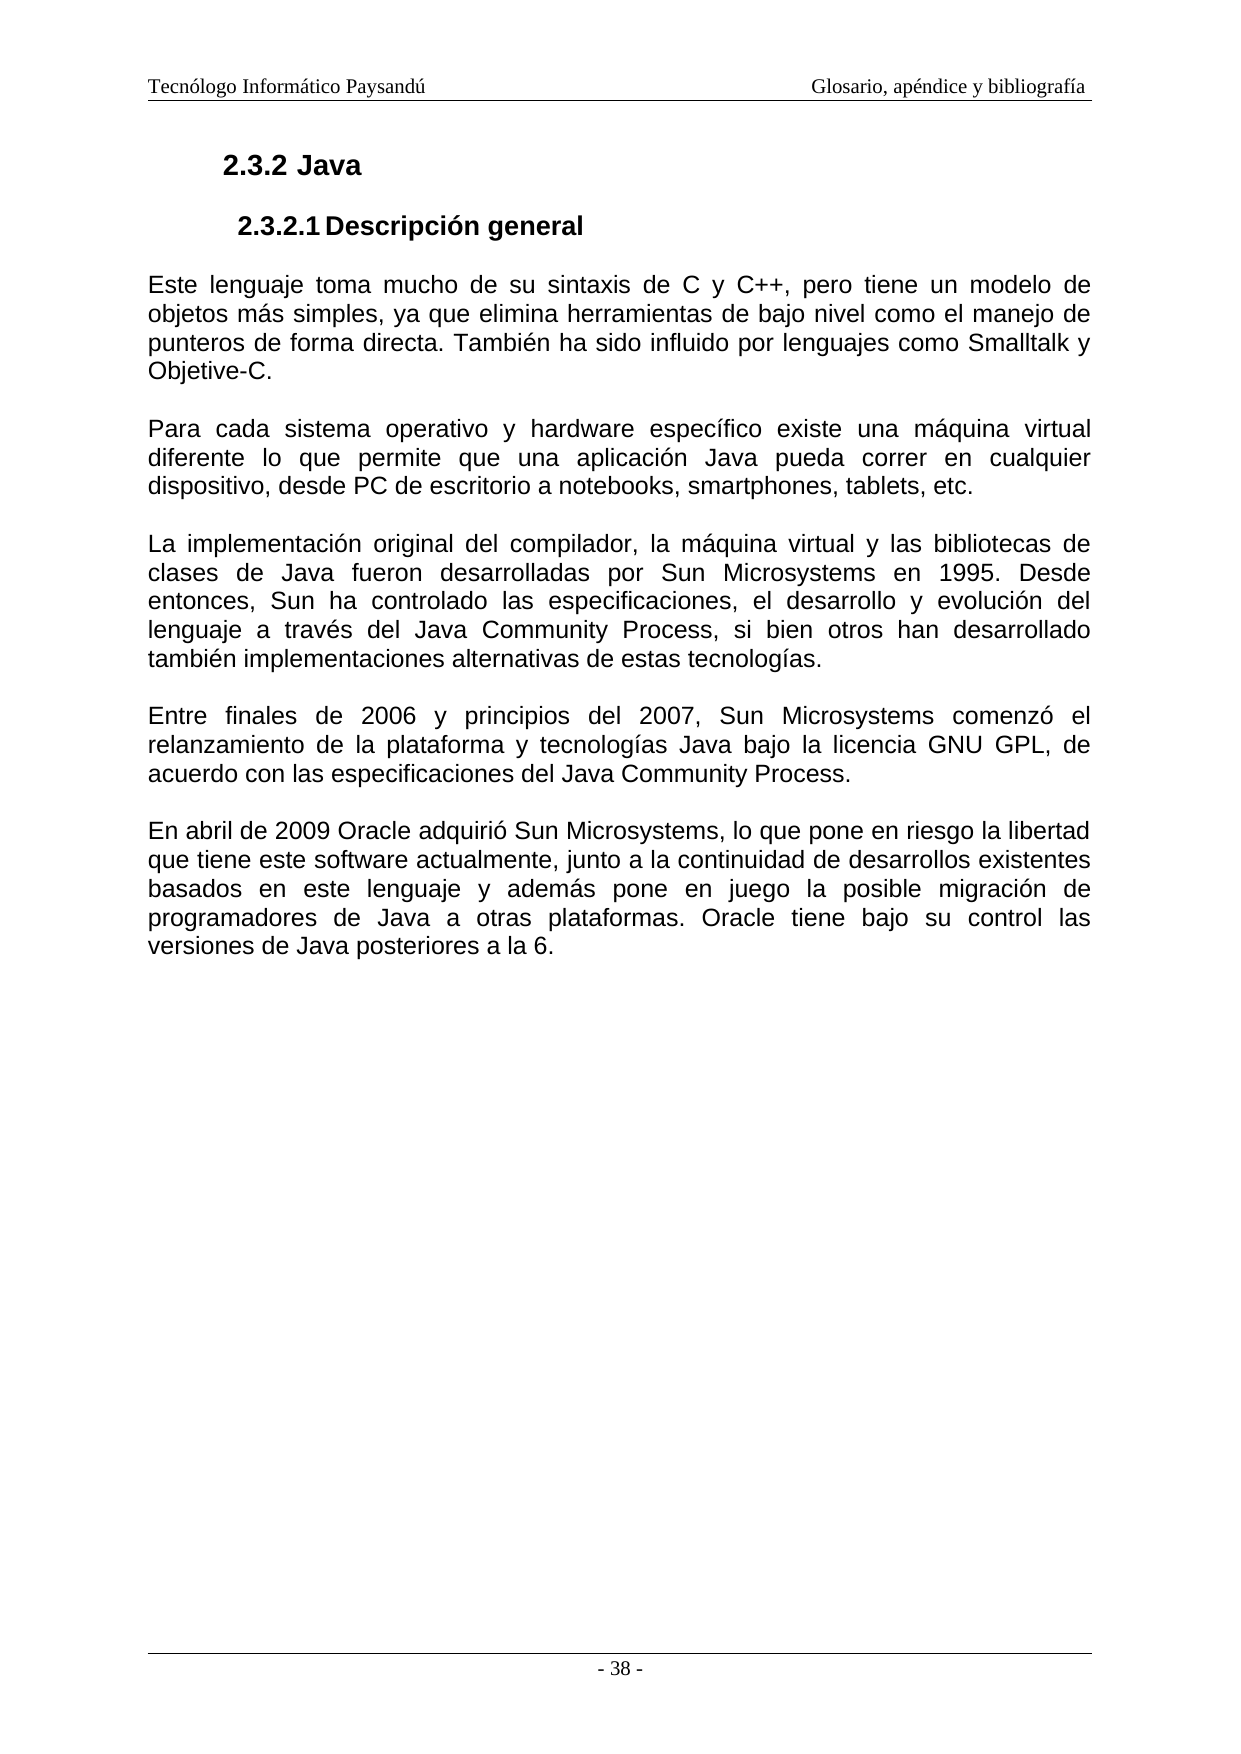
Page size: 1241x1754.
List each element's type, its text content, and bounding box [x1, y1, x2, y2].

text Entre finales de 2006 y principios del 2007, Sun Microsystems comenzó el relanzamiento de la plataforma y tecnologías Java bajo la licencia GNU GPL, de acuerdo con las especificaciones del Java Community Process. [148, 701, 1092, 787]
subtitle Java [223, 148, 1092, 181]
text La implementación original del compilador, la máquina virtual y las bibliotecas de clases de Java fueron desarrolladas por Sun Microsystems en 1995. Desde entonces, Sun ha controlado las especificaciones, el desarrollo y evolución del lenguaje a través del Java Community Process, si bien otros han desarrollado también implementaciones alternativas de estas tecnologías. [148, 529, 1092, 672]
subtitle Descripción general [237, 210, 1092, 241]
text Para cada sistema operativo y hardware específico existe una máquina virtual diferente lo que permite que una aplicación Java pueda correr en cualquier dispositivo, desde PC de escritorio a notebooks, smartphones, tablets, etc. [148, 414, 1092, 500]
text En abril de 2009 Oracle adquirió Sun Microsystems, lo que pone en riesgo la libertad que tiene este software actualmente, junto a la continuidad de desarrollos existentes basados en este lenguaje y además pone en juego la posible migración de programadores de Java a otras plataformas. Oracle tiene bajo su control las versiones de Java posteriores a la 6. [148, 816, 1092, 960]
text Este lenguaje toma mucho de su sintaxis de C y C++, pero tiene un modelo de objetos más simples, ya que elimina herramientas de bajo nivel como el manejo de punteros de forma directa. También ha sido influido por lenguajes como Smalltalk y Objetive-C. [148, 270, 1092, 385]
